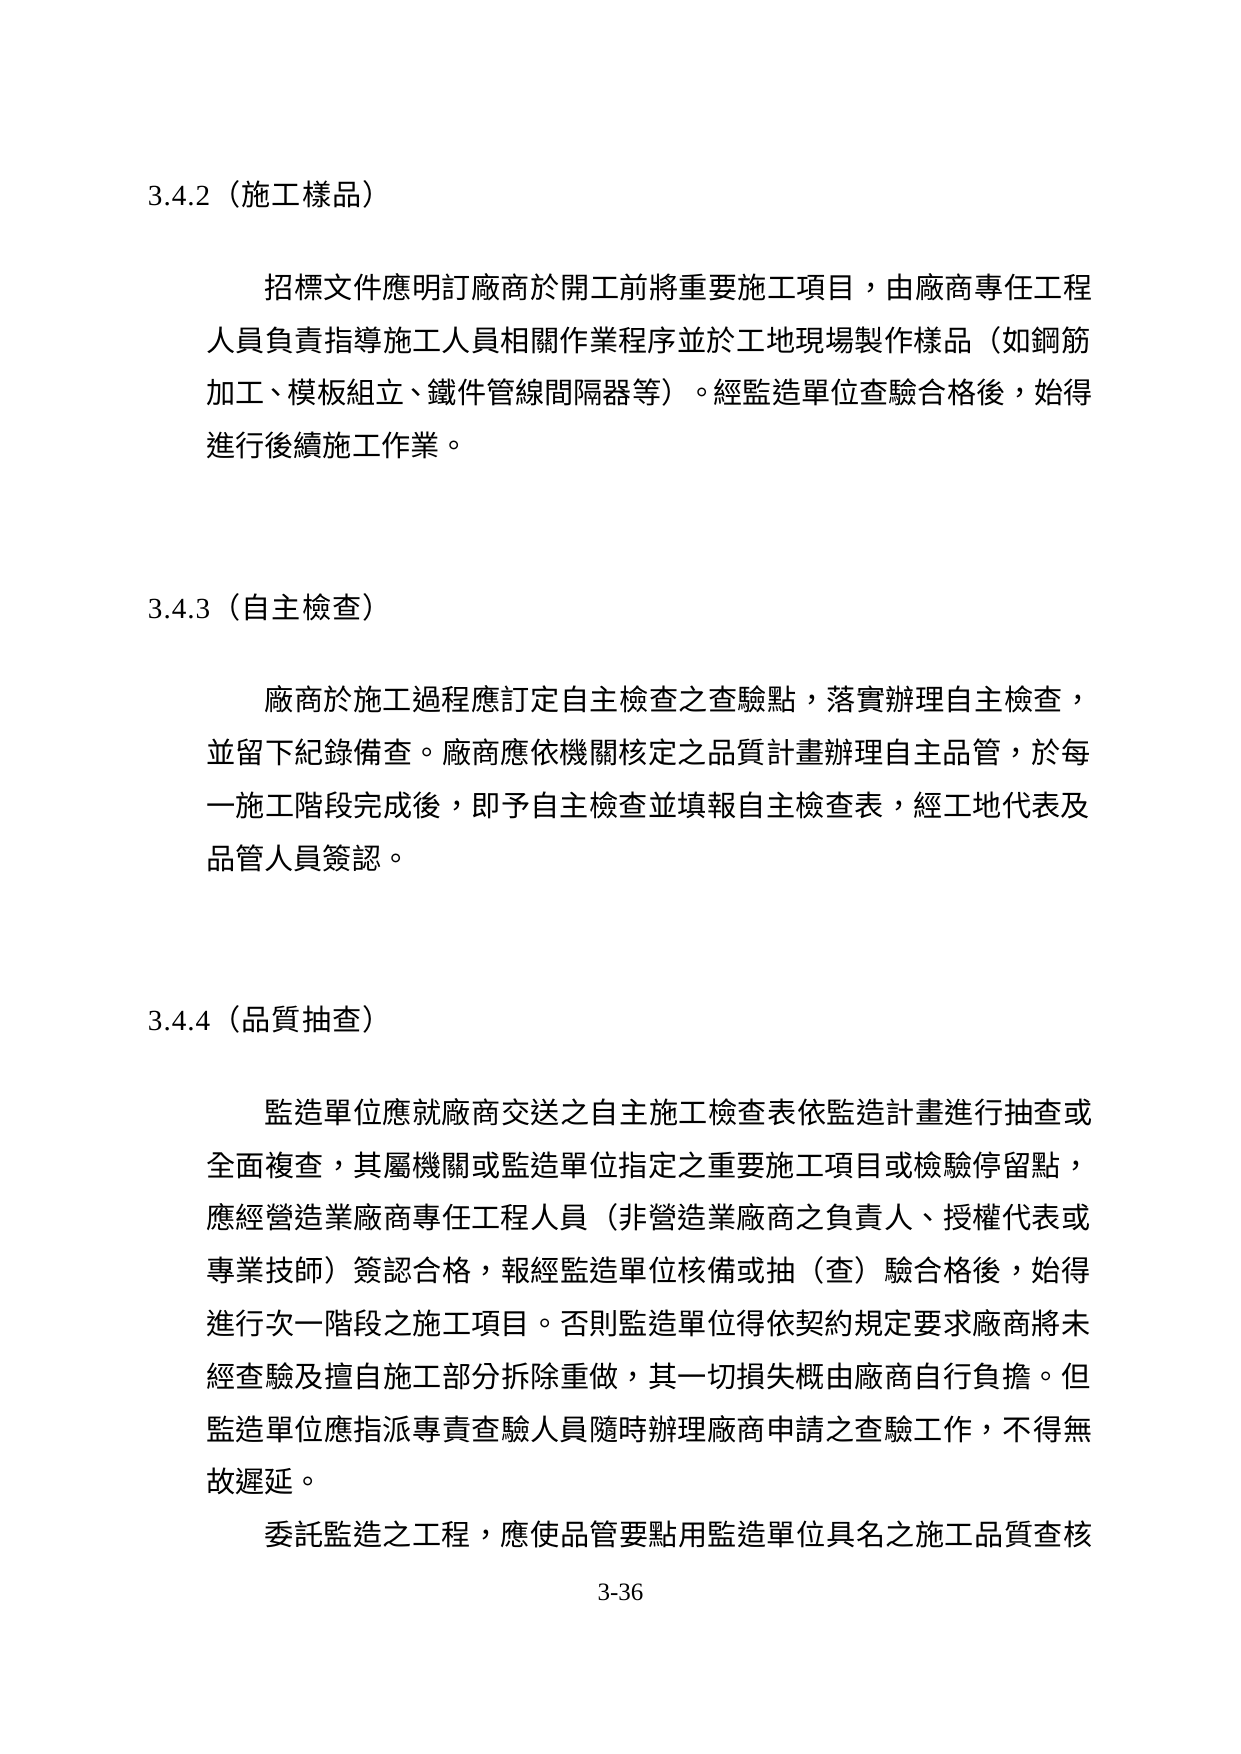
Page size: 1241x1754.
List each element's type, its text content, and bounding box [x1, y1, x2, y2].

subtitle 3.4.2（施工樣品） [148, 172, 1092, 214]
text 監造單位應就廠商交送之自主施工檢查表依監造計畫進行抽查或全面複查，其屬機關或監造單位指定之重要施工項目或檢驗停留點，應經營造業廠商專任工程人員（非營造業廠商之負責人、授權代表或專業技師）簽認合格，報經監造單位核備或抽（查）驗合格後，始得進行次一階段之施工項目。否則監造單位得依契約規定要求廠商將未經查驗及擅自施工部分拆除重做，其一切損失概由廠商自行負擔。但監造單位應指派專責查驗人員隨時辦理廠商申請之查驗工作，不得無故遲延。 [206, 1089, 1092, 1501]
text 委託監造之工程，應使品管要點用監造單位具名之施工品質查核 [206, 1512, 1092, 1554]
subtitle 3.4.3（自主檢查） [148, 584, 1092, 627]
text 招標文件應明訂廠商於開工前將重要施工項目，由廠商專任工程人員負責指導施工人員相關作業程序並於工地現場製作樣品（如鋼筋加工、模板組立、鐵件管線間隔器等）。經監造單位查驗合格後，始得進行後續施工作業。 [206, 264, 1092, 465]
text 廠商於施工過程應訂定自主檢查之查驗點，落實辦理自主檢查，並留下紀錄備查。廠商應依機關核定之品質計畫辦理自主品管，於每一施工階段完成後，即予自主檢查並填報自主檢查表，經工地代表及品管人員簽認。 [206, 677, 1092, 878]
subtitle 3.4.4（品質抽查） [148, 997, 1092, 1039]
